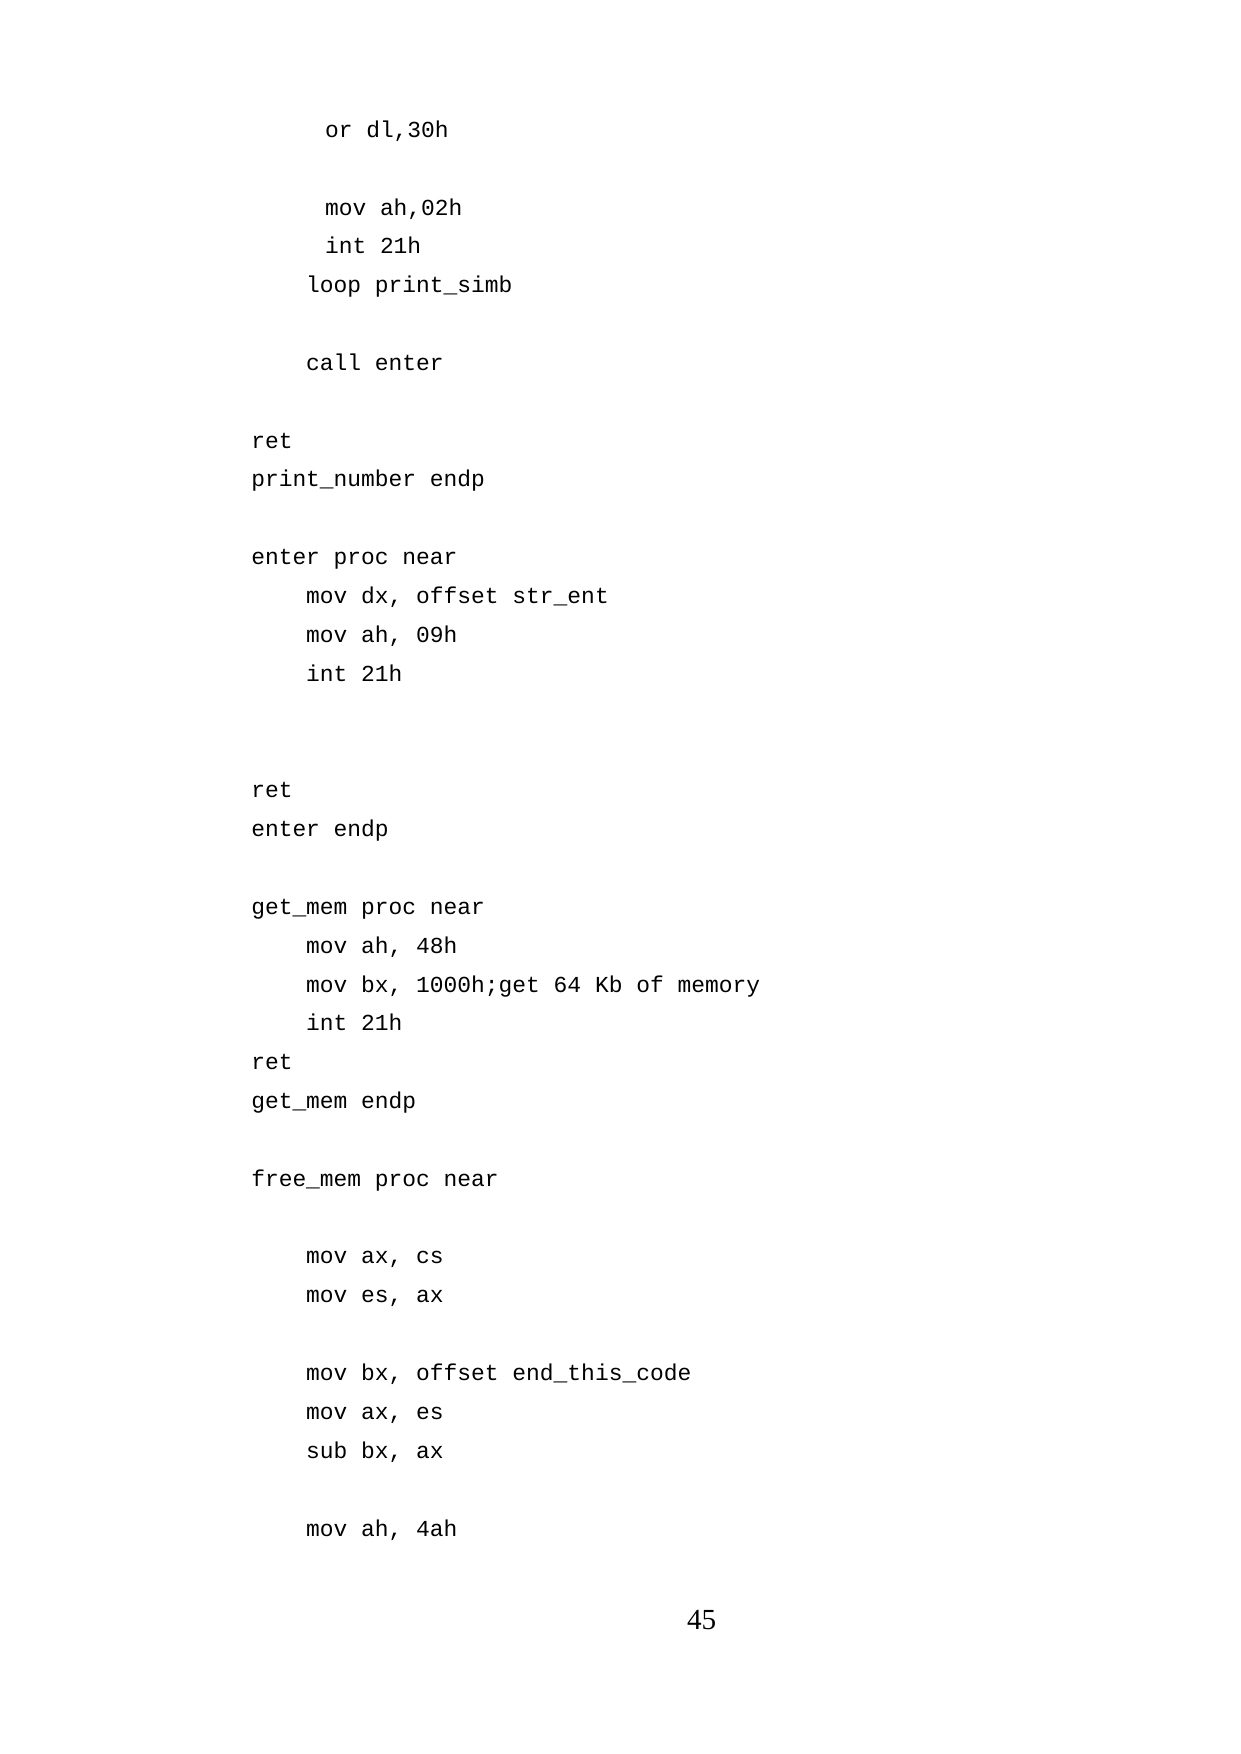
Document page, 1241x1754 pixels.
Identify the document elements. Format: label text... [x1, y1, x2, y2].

text ret [177, 429, 1152, 455]
text mov bx, offset end_this_code [177, 1361, 1152, 1387]
text mov dx, offset str_ent [177, 584, 1152, 610]
text print_number endp [177, 468, 1152, 494]
text sub bx, ax [177, 1439, 1152, 1465]
text get_mem proc near [177, 895, 1152, 921]
text mov ah, 09h [177, 623, 1152, 649]
text int 21h [177, 662, 1152, 688]
text ret [177, 1051, 1152, 1077]
text mov ax, es [177, 1400, 1152, 1426]
text mov ah, 48h [177, 934, 1152, 960]
text mov es, ax [177, 1284, 1152, 1310]
text int 21h [177, 235, 1152, 261]
text mov ah, 4ah [177, 1517, 1152, 1543]
text get_mem endp [177, 1089, 1152, 1115]
text enter endp [177, 817, 1152, 843]
text or dl,30h [177, 118, 1152, 144]
text int 21h [177, 1012, 1152, 1038]
text ret [177, 779, 1152, 804]
text enter proc near [177, 546, 1152, 571]
text mov ax, cs [177, 1245, 1152, 1271]
text loop print_simb [177, 273, 1152, 299]
text mov bx, 1000h;get 64 Kb of memory [177, 973, 1152, 999]
text free_mem proc near [177, 1167, 1152, 1193]
text mov ah,02h [177, 196, 1152, 222]
text call enter [177, 351, 1152, 377]
